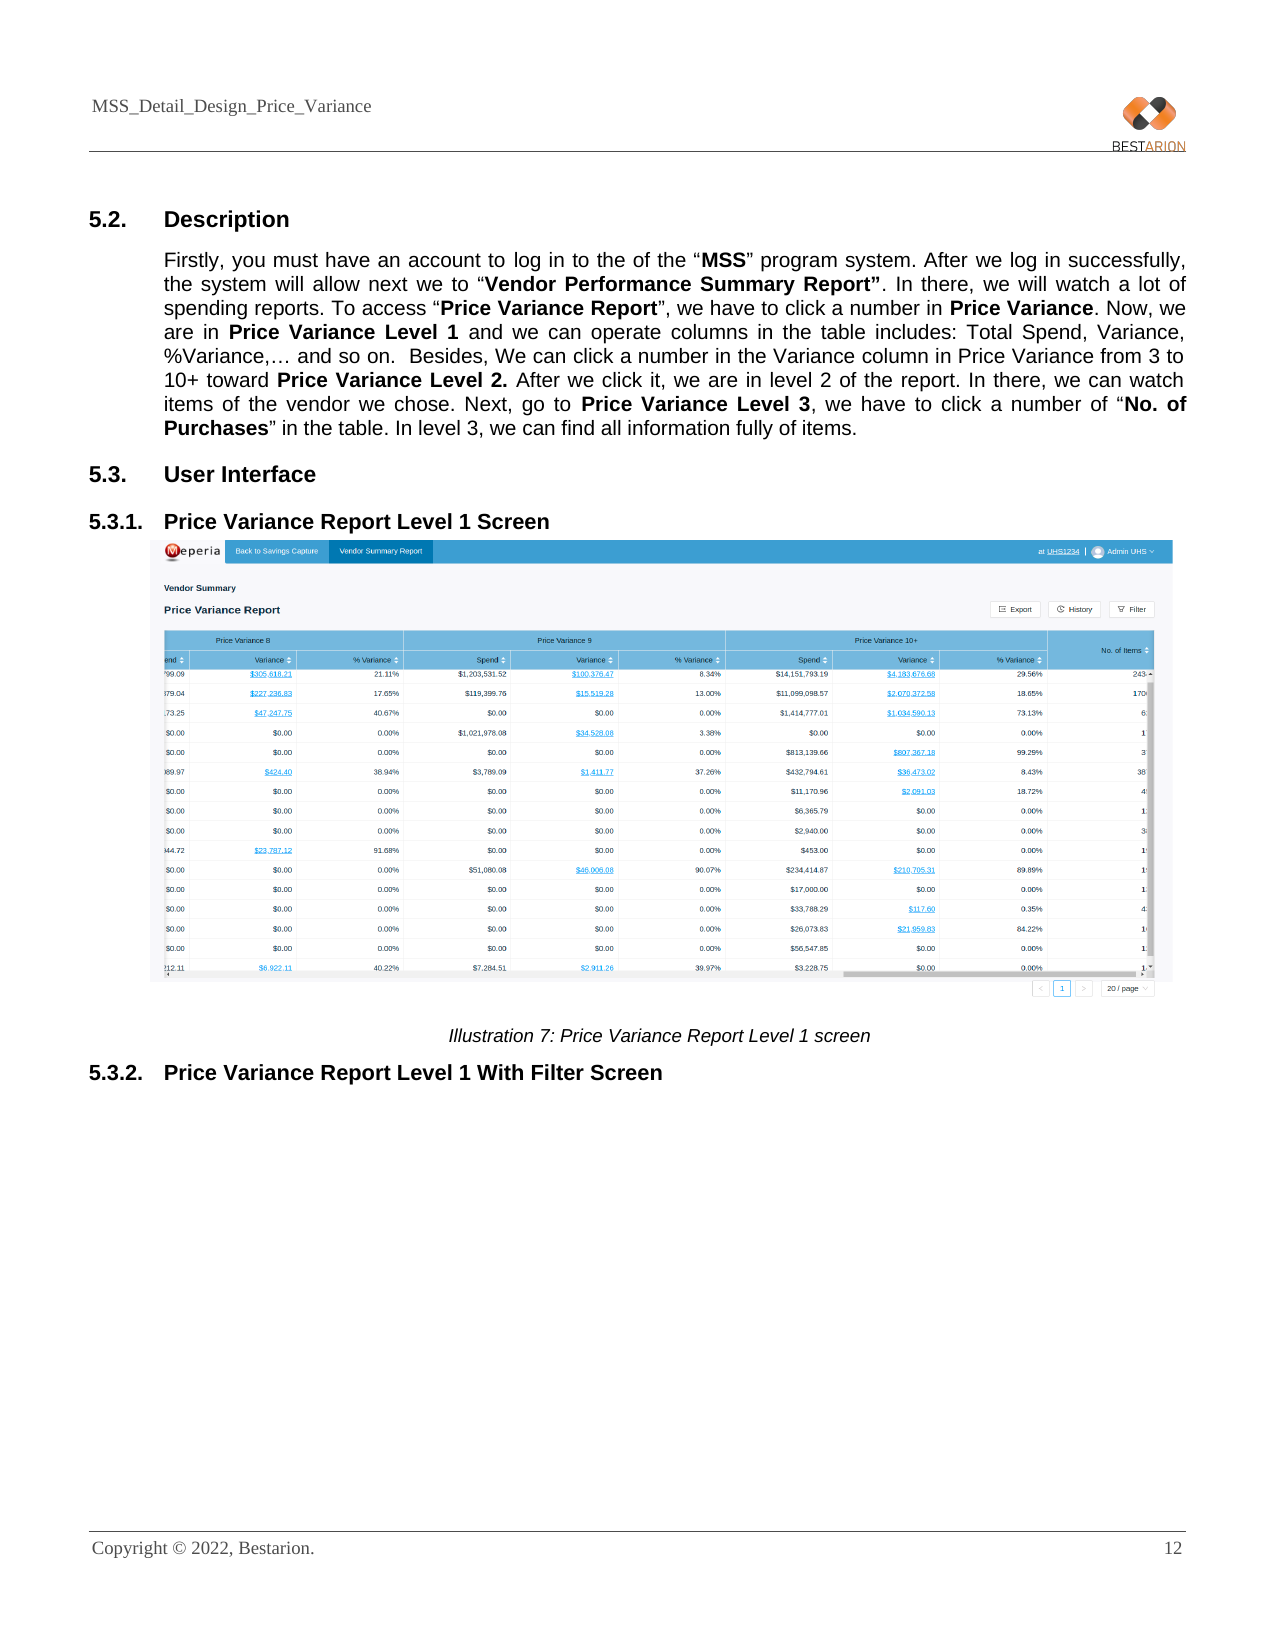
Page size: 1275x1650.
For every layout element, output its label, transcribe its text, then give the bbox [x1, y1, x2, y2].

subtitle Price Variance Report Level 1 Screen [88, 509, 1186, 534]
text Illustration 7: Price Variance Report Level 1 screen [148, 552, 1173, 1046]
text Firstly, you must have an account to log in to the of the “MSS” program system. After we log in successfully, the system will allow next we to “Vendor Performance Summary Report”. In there, we will watch a lot of spending reports. To access “Price Variance Report”, we have to click a number in Price Variance. Now, we are in Price Variance Level 1 and we can operate columns in the table includes: Total Spend, Variance, %Variance,… and so on. Besides, We can click a number in the Variance column in Price Variance from 3 to 10+ toward Price Variance Level 2. After we click it, we are in level 2 of the report. In there, we can watch items of the vendor we chose. Next, go to Price Variance Level 3, we have to click a number of “No. of Purchases” in the table. In level 3, we can find all information fully of items. [163, 248, 1186, 440]
subtitle Description [88, 206, 1186, 232]
picture [1111, 88, 1187, 164]
subtitle User Interface [88, 461, 1186, 487]
subtitle Price Variance Report Level 1 With Filter Screen [88, 556, 1186, 1085]
picture [150, 540, 1173, 1015]
